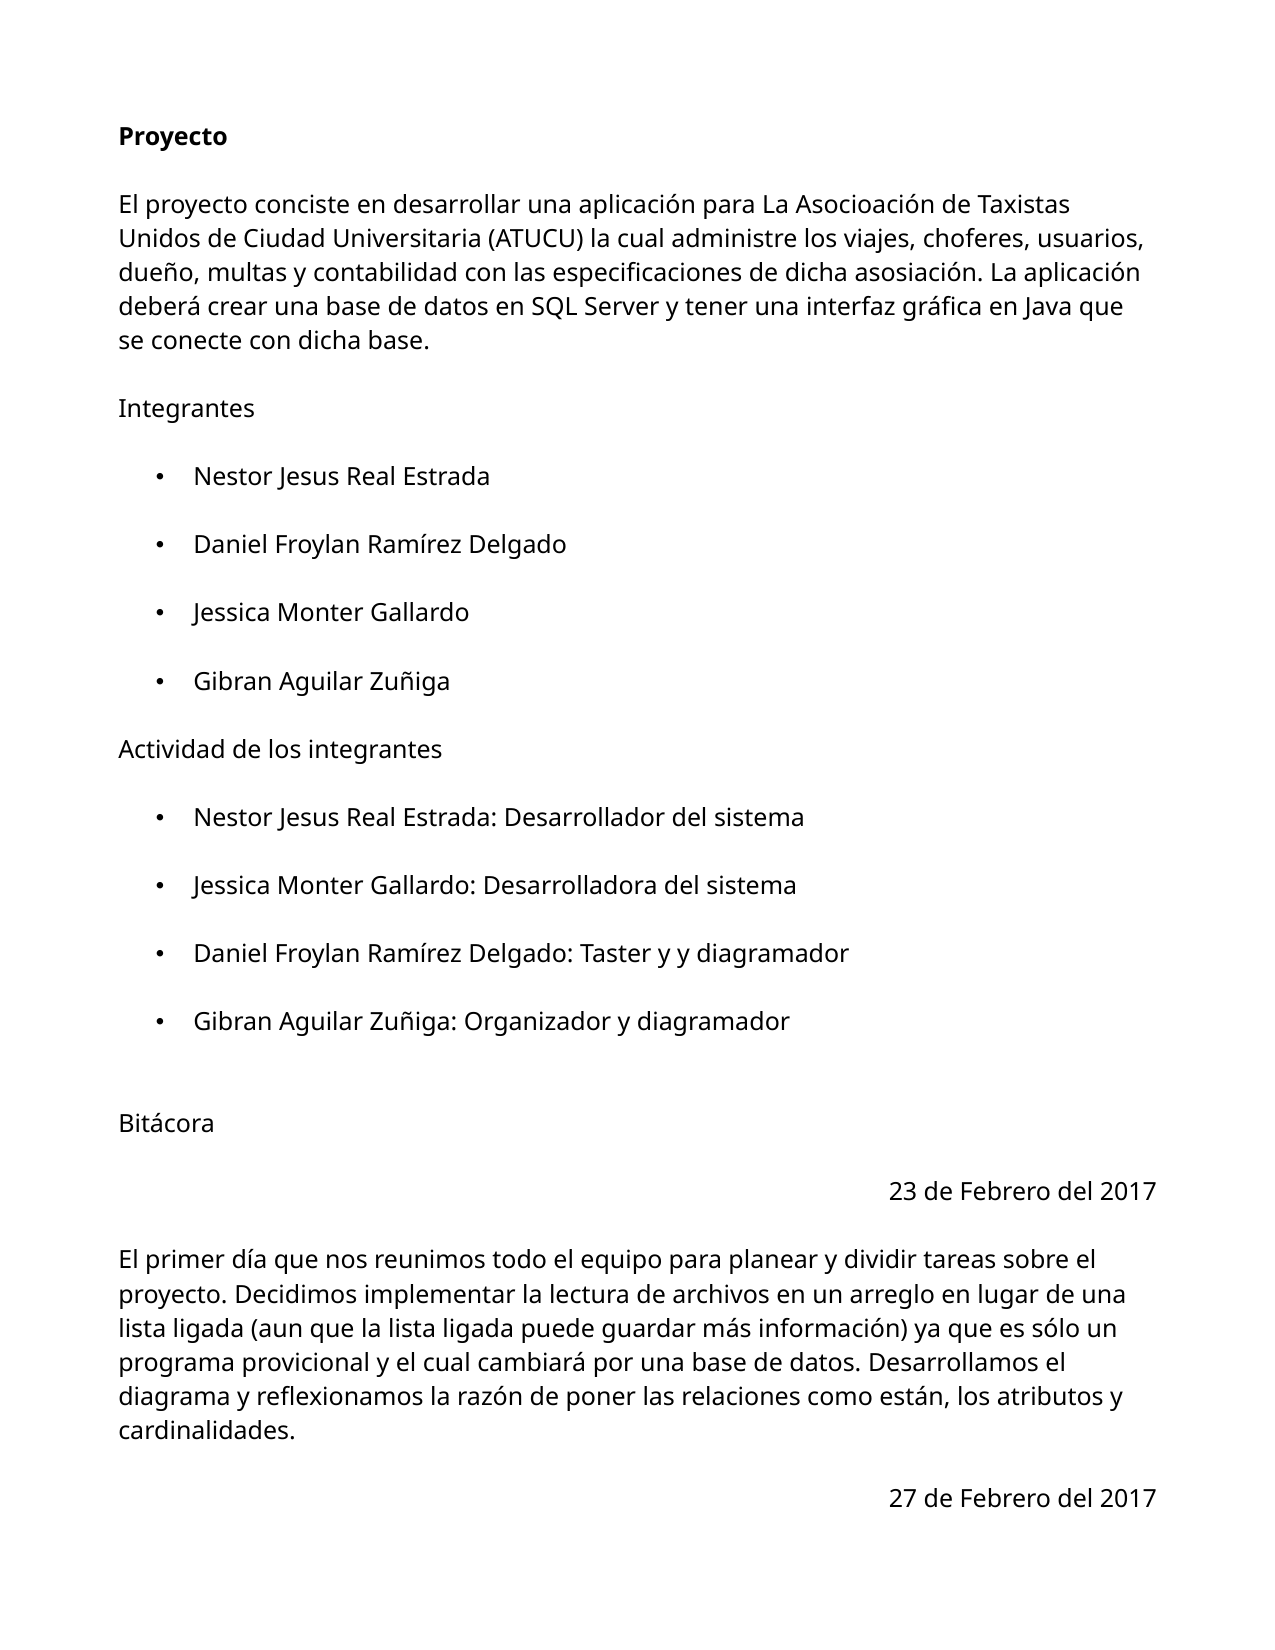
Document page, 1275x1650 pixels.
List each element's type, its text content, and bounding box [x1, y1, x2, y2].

list Nestor Jesus Real Estrada: Desarrollador del sistema [156, 799, 1157, 833]
list Daniel Froylan Ramírez Delgado: Taster y y diagramador [156, 936, 1157, 970]
text Proyecto [118, 118, 1157, 152]
text 23 de Febrero del 2017 [118, 1174, 1157, 1208]
list Jessica Monter Gallardo [156, 595, 1157, 629]
text El proyecto conciste en desarrollar una aplicación para La Asocioación de Taxistas Unidos de Ciudad Universitaria (ATUCU) la cual administre los viajes, choferes, usuarios, dueño, multas y contabilidad con las especificaciones de dicha asosiación. La aplicación deberá crear una base de datos en SQL Server y tener una interfaz gráfica en Java que se conecte con dicha base. [118, 186, 1157, 357]
text 27 de Febrero del 2017 [118, 1481, 1157, 1515]
text Bitácora [118, 1106, 1157, 1140]
list Daniel Froylan Ramírez Delgado [156, 527, 1157, 561]
text Actividad de los integrantes [118, 731, 1157, 765]
list Nestor Jesus Real Estrada [156, 459, 1157, 493]
list Gibran Aguilar Zuñiga [156, 663, 1157, 697]
text Integrantes [118, 391, 1157, 425]
text El primer día que nos reunimos todo el equipo para planear y dividir tareas sobre el proyecto. Decidimos implementar la lectura de archivos en un arreglo en lugar de una lista ligada (aun que la lista ligada puede guardar más información) ya que es sólo un programa provicional y el cual cambiará por una base de datos. Desarrollamos el diagrama y reflexionamos la razón de poner las relaciones como están, los atributos y cardinalidades. [118, 1242, 1157, 1447]
list Gibran Aguilar Zuñiga: Organizador y diagramador [156, 1004, 1157, 1038]
list Jessica Monter Gallardo: Desarrolladora del sistema [156, 867, 1157, 902]
